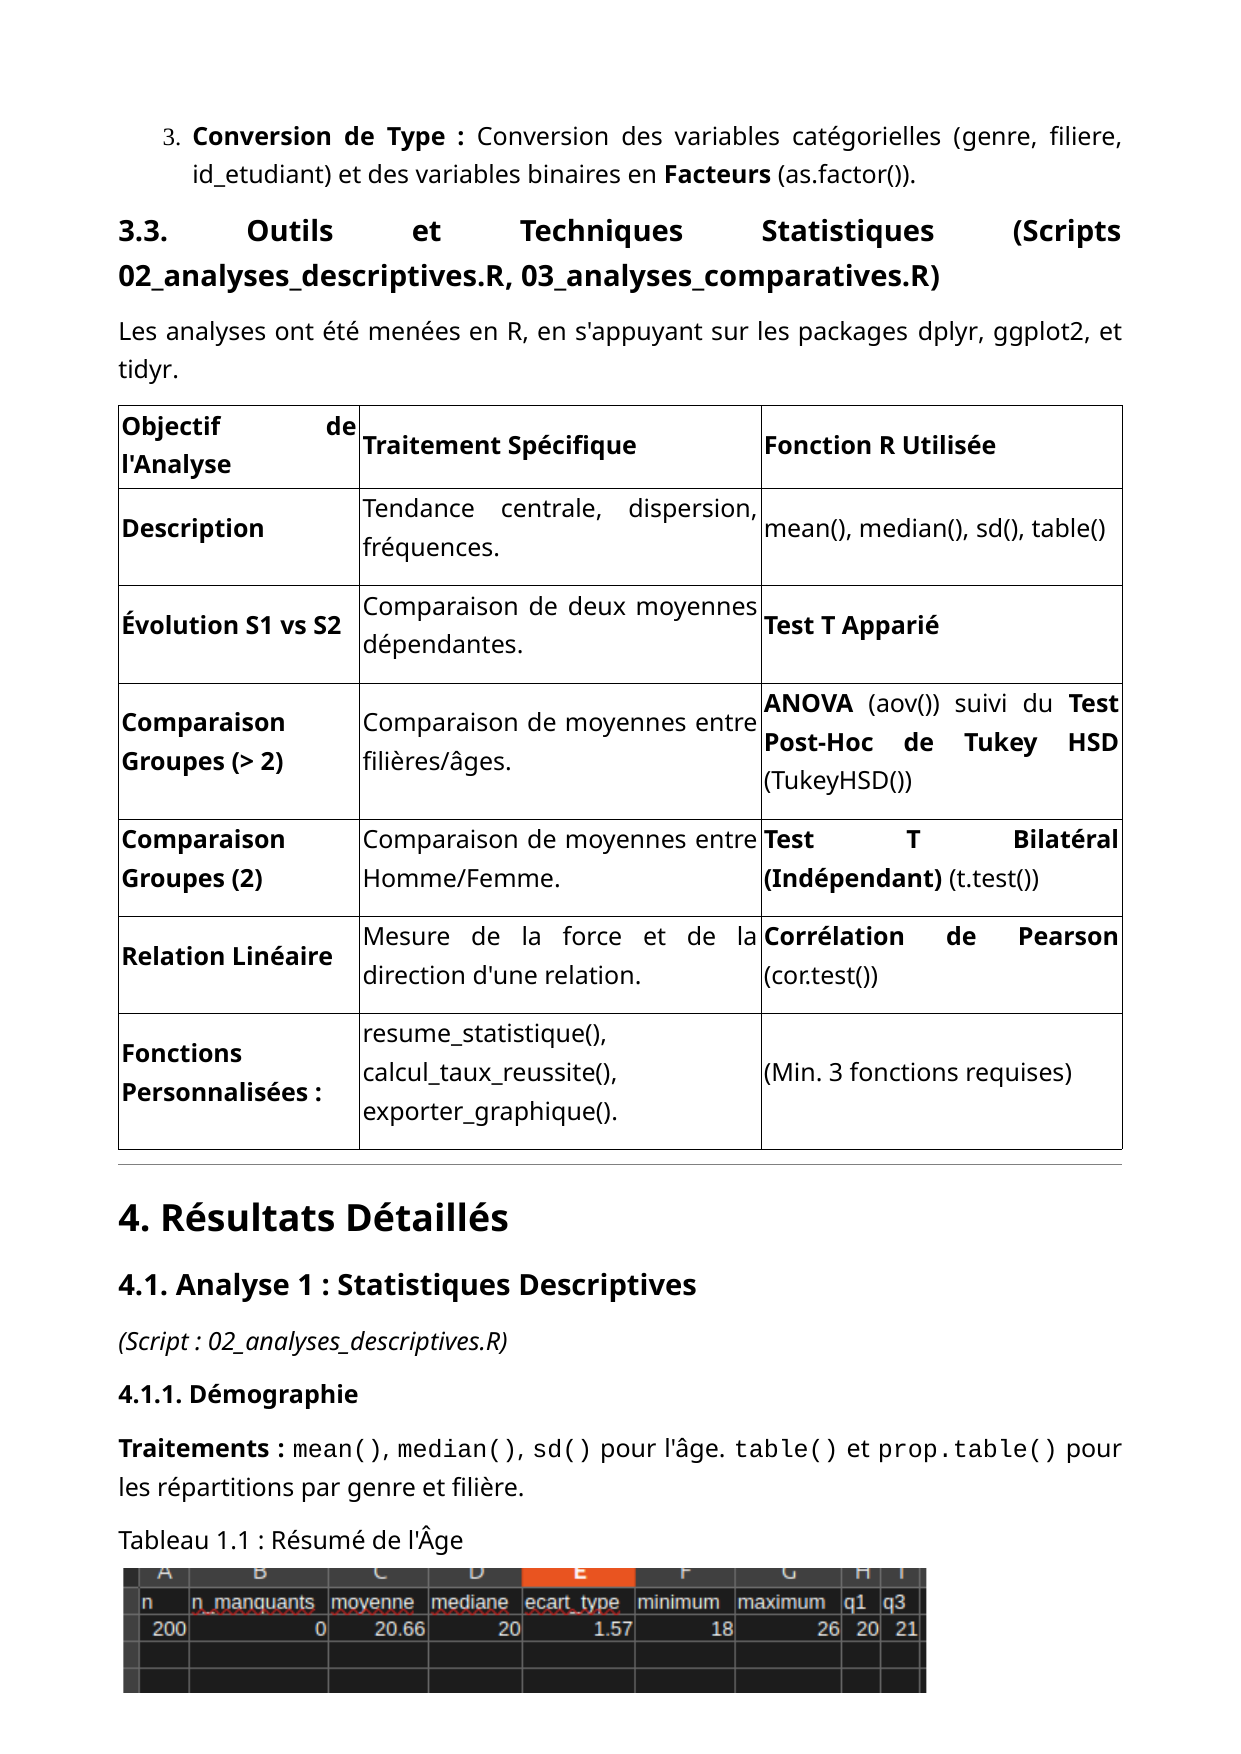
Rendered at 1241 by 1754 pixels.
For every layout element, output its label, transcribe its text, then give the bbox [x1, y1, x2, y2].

table_cell Mesure de la force et de la direction d'une relation. [360, 917, 761, 1013]
table_cell Corrélation de Pearson (cor.test()) [762, 917, 1122, 1013]
text Tableau 1.1 : Résumé de l'Âge [118, 1522, 1122, 1557]
table_cell Comparaison de deux moyennes dépendantes. [360, 586, 761, 682]
subtitle 3.3. Outils et Techniques Statistiques (Scripts 02_analyses_descriptives.R, 03_analyses_comparatives.R) [118, 210, 1122, 295]
table_cell Relation Linéaire [119, 917, 359, 1013]
table_cell Comparaison de moyennes entre filières/âges. [360, 684, 761, 818]
table_cell Évolution S1 vs S2 [119, 586, 359, 682]
text Traitements : mean(), median(), sd() pour l'âge. table() et prop.table() pour les répartitions par genre et filière. [118, 1430, 1122, 1503]
subtitle 4.1. Analyse 1 : Statistiques Descriptives [118, 1264, 1122, 1303]
table_cell Fonctions Personnalisées : [119, 1014, 359, 1149]
table_cell Comparaison de moyennes entre Homme/Femme. [360, 820, 761, 916]
table_cell Tendance centrale, dispersion, fréquences. [360, 489, 761, 585]
table_header Objectif de l'Analyse [119, 406, 359, 488]
subtitle 4. Résultats Détaillés [118, 1191, 1122, 1242]
table_cell Comparaison Groupes (2) [119, 820, 359, 916]
table_cell Test T Bilatéral (Indépendant) (t.test()) [762, 820, 1122, 916]
picture [123, 1568, 927, 1693]
table_header Traitement Spécifique [360, 406, 761, 488]
table_cell mean(), median(), sd(), table() [762, 489, 1122, 585]
table_cell (Min. 3 fonctions requises) [762, 1014, 1122, 1149]
list Conversion de Type : Conversion des variables catégorielles (genre, filiere, id_etudiant) et des variables binaires en Facteurs (as.factor()). [162, 118, 1122, 191]
table_cell resume_statistique(), calcul_taux_reussite(), exporter_graphique(). [360, 1014, 761, 1149]
subtitle 4.1.1. Démographie [118, 1377, 1122, 1411]
text Les analyses ont été menées en R, en s'appuyant sur les packages dplyr, ggplot2, et tidyr. [118, 313, 1122, 386]
table_cell Test T Apparié [762, 586, 1122, 682]
text (Script : 02_analyses_descriptives.R) [118, 1323, 1122, 1358]
table_cell ANOVA (aov()) suivi du Test Post-Hoc de Tukey HSD (TukeyHSD()) [762, 684, 1122, 818]
table_header Fonction R Utilisée [762, 406, 1122, 488]
table_cell Comparaison Groupes (> 2) [119, 684, 359, 818]
table_cell Description [119, 489, 359, 585]
